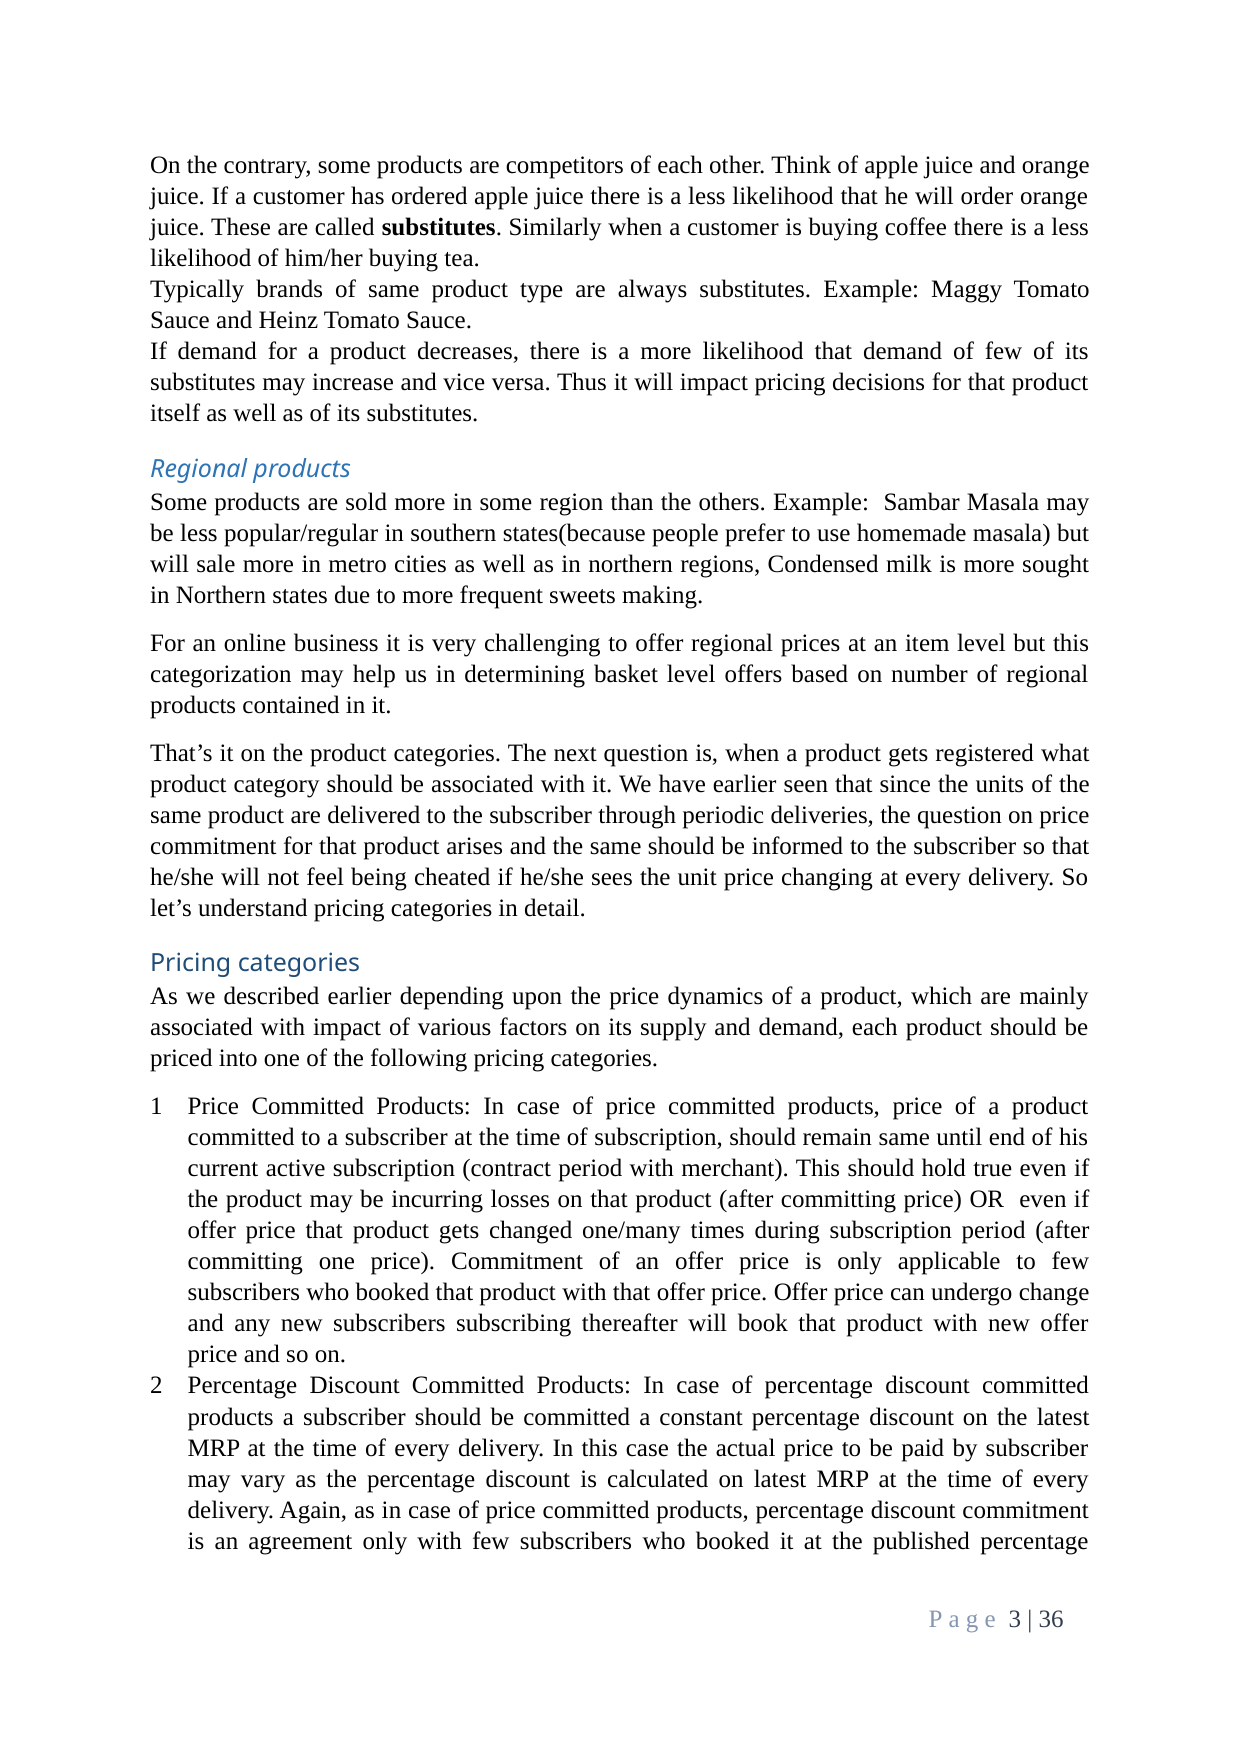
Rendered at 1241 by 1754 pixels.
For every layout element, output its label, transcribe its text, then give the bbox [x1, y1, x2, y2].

list Typically brands of same product type are always substitutes. Example: Maggy Tomato Sauce and Heinz Tomato Sauce. [150, 274, 1090, 334]
list Percentage Discount Committed Products: In case of percentage discount committed products a subscriber should be committed a constant percentage discount on the latest MRP at the time of every delivery. In this case the actual price to be paid by subscriber may vary as the percentage discount is calculated on latest MRP at the time of every delivery. Again, as in case of price committed products, percentage discount commitment is an agreement only with few subscribers who booked it at the published percentage [150, 1371, 1090, 1554]
list On the contrary, some products are competitors of each other. Think of apple juice and orange juice. If a customer has ordered apple juice there is a less likelihood that he will order orange juice. These are called substitutes. Similarly when a customer is buying coffee there is a less likelihood of him/her buying tea. [150, 150, 1090, 272]
subtitle Regional products [150, 450, 1090, 484]
list Some products are sold more in some region than the others. Example: Sambar Masala may be less popular/regular in southern states(because people prefer to use homemade masala) but will sale more in metro cities as well as in northern regions, Condensed milk is more sought in Northern states due to more frequent sweets making. [150, 487, 1090, 609]
text That’s it on the product categories. The next question is, when a product gets registered what product category should be associated with it. We have earlier seen that since the units of the same product are delivered to the subscriber through periodic deliveries, the question on price commitment for that product arises and the same should be informed to the subscriber so that he/she will not feel being cheated if he/she sees the unit price changing at every delivery. So let’s understand pricing categories in detail. [150, 738, 1090, 922]
text As we described earlier depending upon the price dynamics of a product, which are mainly associated with impact of various factors on its supply and demand, each product should be priced into one of the following pricing categories. [150, 981, 1090, 1072]
subtitle Pricing categories [150, 945, 1090, 979]
list Price Committed Products: In case of price committed products, price of a product committed to a subscriber at the time of subscription, should remain same until end of his current active subscription (contract period with merchant). This should hold true even if the product may be incurring losses on that product (after committing price) OR even if offer price that product gets changed one/many times during subscription period (after committing one price). Commitment of an offer price is only applicable to few subscribers who booked that product with that offer price. Offer price can undergo change and any new subscribers subscribing thereafter will book that product with new offer price and so on. [150, 1091, 1090, 1368]
list If demand for a product decreases, there is a more likelihood that demand of few of its substitutes may increase and vice versa. Thus it will impact pricing decisions for that product itself as well as of its substitutes. [150, 336, 1090, 427]
text For an online business it is very challenging to offer regional prices at an item level but this categorization may help us in determining basket level offers based on number of regional products contained in it. [150, 628, 1090, 719]
